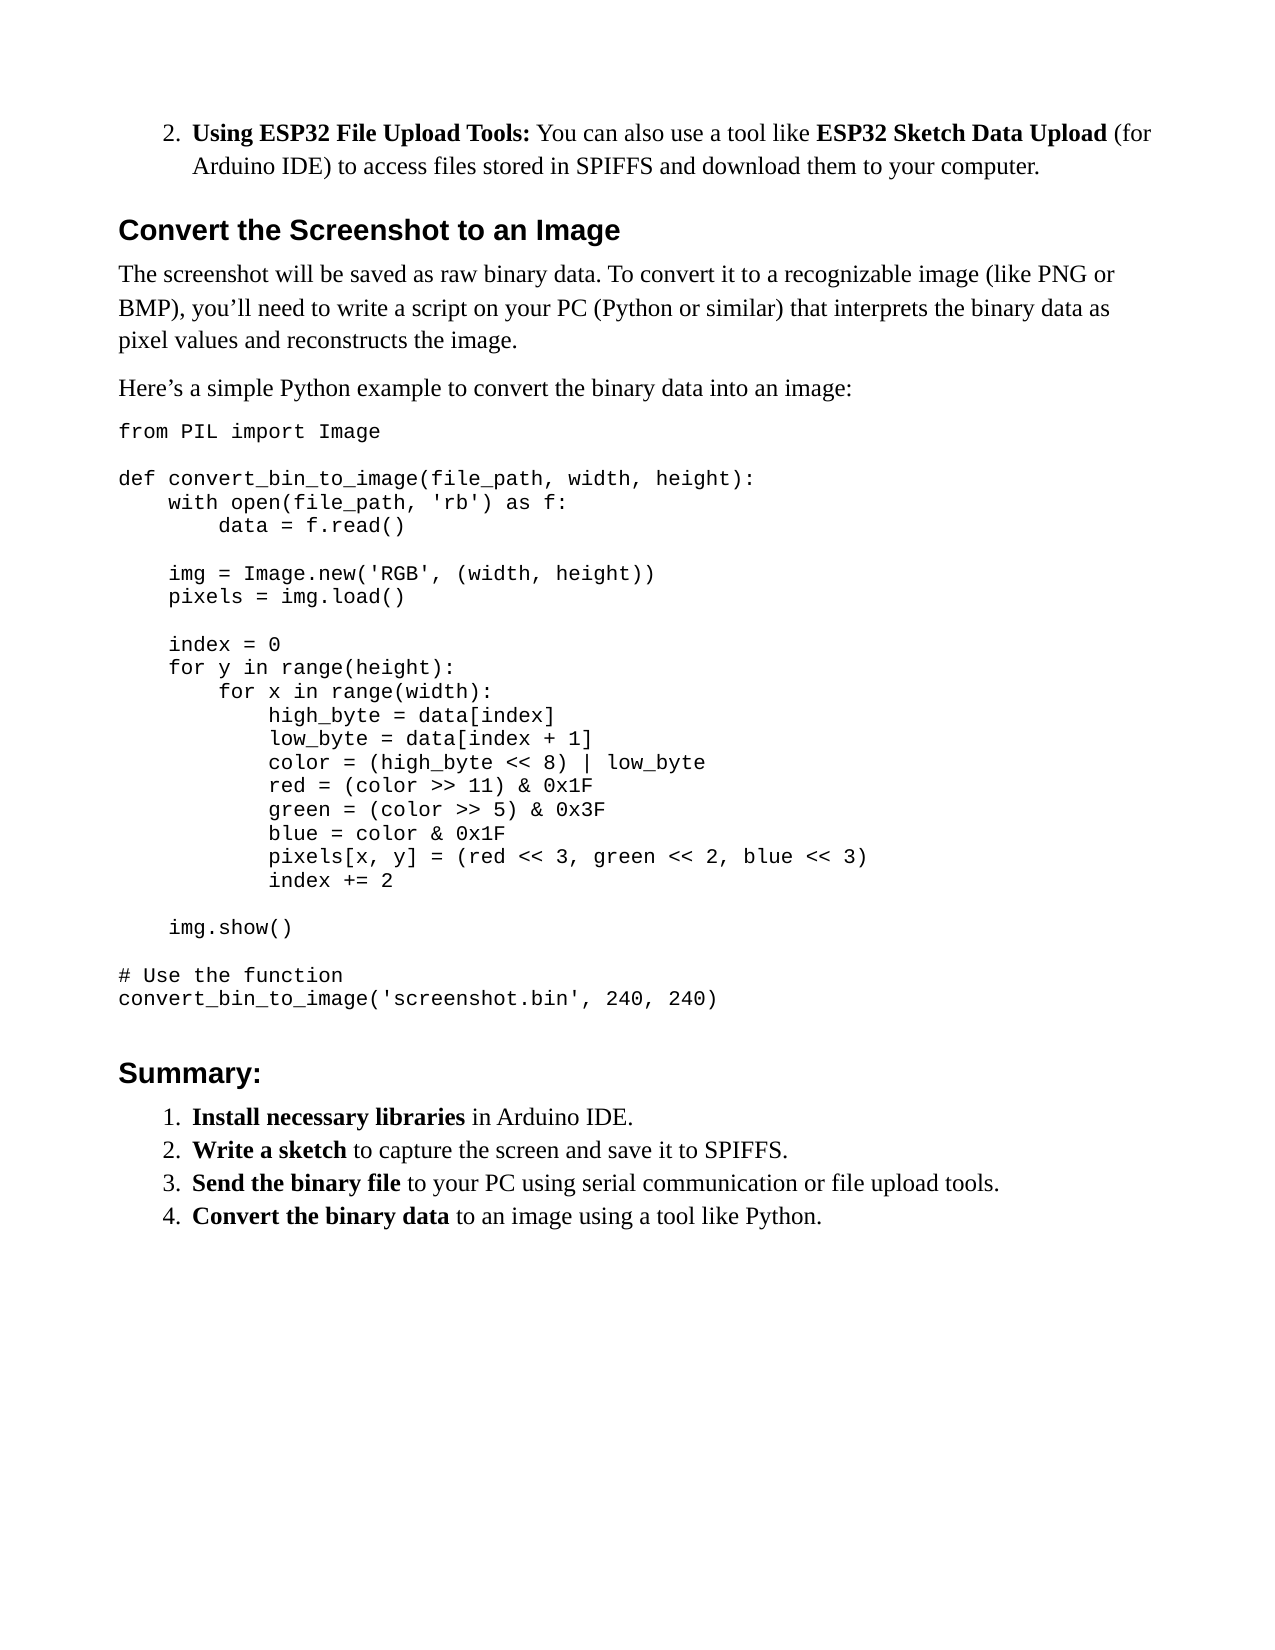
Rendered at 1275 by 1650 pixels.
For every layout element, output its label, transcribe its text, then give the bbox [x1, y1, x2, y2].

text pixels = img.load() [118, 586, 1157, 610]
subtitle Convert the Screenshot to an Image [118, 213, 1157, 247]
text def convert_bin_to_image(file_path, width, height): [118, 468, 1157, 492]
text index += 2 [118, 870, 1157, 894]
subtitle Summary: [118, 1056, 1157, 1090]
text The screenshot will be saved as raw binary data. To convert it to a recognizable image (like PNG or BMP), you’ll need to write a script on your PC (Python or similar) that interprets the binary data as pixel values and reconstructs the image. [118, 259, 1157, 354]
text img = Image.new('RGB', (width, height)) [118, 563, 1157, 586]
text index = 0 [118, 634, 1157, 657]
text blue = color & 0x1F [118, 823, 1157, 846]
text Here’s a simple Python example to convert the binary data into an image: [118, 373, 1157, 402]
text for x in range(width): [118, 681, 1157, 704]
list Send the binary file to your PC using serial communication or file upload tools. [162, 1168, 1157, 1197]
list Using ESP32 File Upload Tools: You can also use a tool like ESP32 Sketch Data Upload (for Arduino IDE) to access files stored in SPIFFS and download them to your computer. [162, 118, 1157, 180]
text green = (color >> 5) & 0x3F [118, 799, 1157, 823]
text img.show() [118, 917, 1157, 941]
text from PIL import Image [118, 421, 1157, 444]
text color = (high_byte << 8) | low_byte [118, 752, 1157, 776]
list Install necessary libraries in Arduino IDE. [162, 1102, 1157, 1131]
text with open(file_path, 'rb') as f: [118, 492, 1157, 515]
text low_byte = data[index + 1] [118, 728, 1157, 752]
text for y in range(height): [118, 657, 1157, 681]
text red = (color >> 11) & 0x1F [118, 776, 1157, 799]
text # Use the function [118, 965, 1157, 988]
text pixels[x, y] = (red << 3, green << 2, blue << 3) [118, 846, 1157, 870]
text data = f.read() [118, 515, 1157, 539]
list Write a sketch to capture the screen and save it to SPIFFS. [162, 1135, 1157, 1164]
text high_byte = data[index] [118, 704, 1157, 728]
list Convert the binary data to an image using a tool like Python. [162, 1201, 1157, 1230]
text convert_bin_to_image('screenshot.bin', 240, 240) [118, 988, 1157, 1012]
